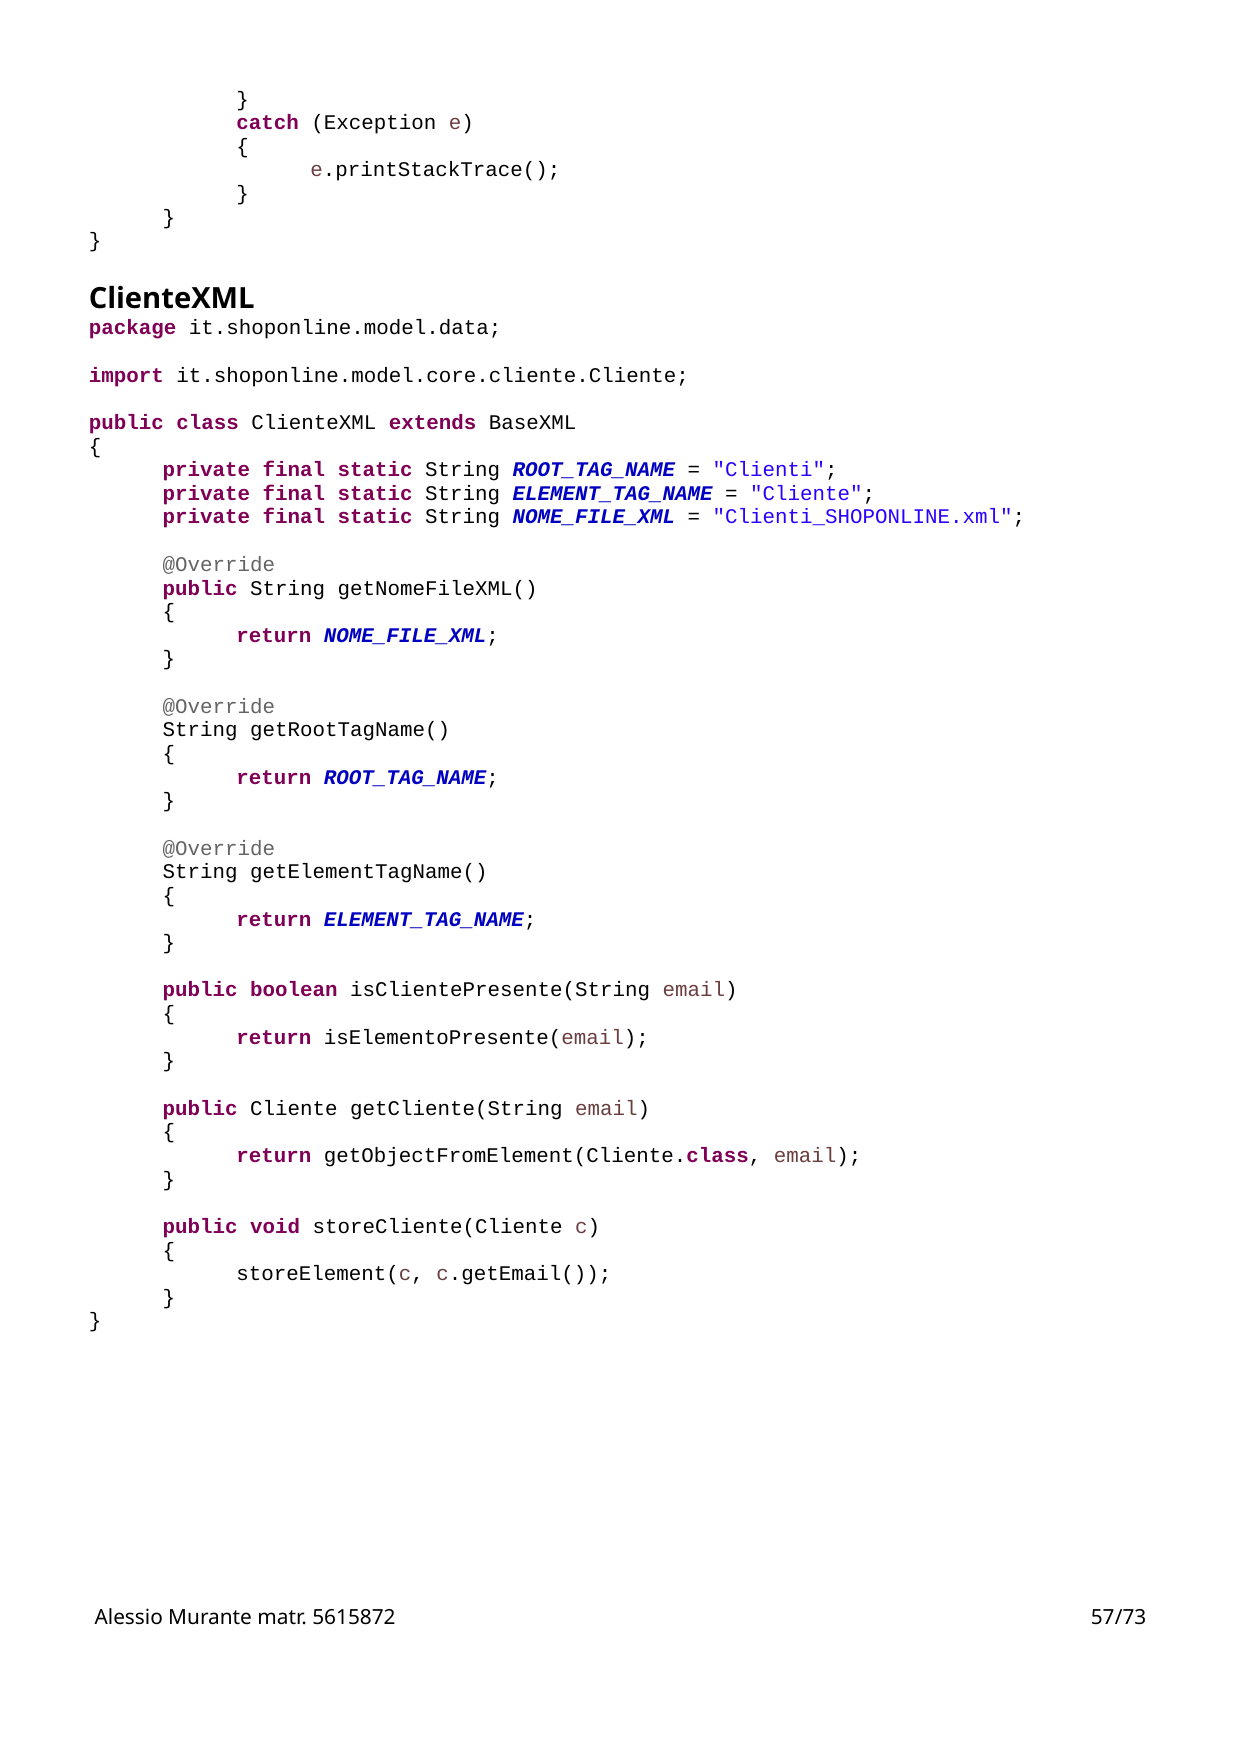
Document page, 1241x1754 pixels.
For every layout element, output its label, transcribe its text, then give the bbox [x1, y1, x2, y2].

text return ROOT_TAG_NAME; [88, 767, 1152, 790]
text @Override [88, 696, 1152, 719]
text import it.shoponline.model.core.cliente.Cliente; [88, 365, 1152, 388]
text public class ClienteXML extends BaseXML [88, 412, 1152, 436]
text } [88, 1311, 1152, 1334]
text public Cliente getCliente(String email) [88, 1098, 1152, 1121]
text { [88, 1003, 1152, 1027]
text public boolean isClientePresente(String email) [88, 979, 1152, 1003]
text { [88, 1239, 1152, 1263]
text return getObjectFromElement(Cliente.class, email); [88, 1145, 1152, 1169]
text { [88, 436, 1152, 459]
text private final static String ROOT_TAG_NAME = "Clienti"; [88, 459, 1152, 483]
text public String getNomeFileXML() [88, 577, 1152, 601]
text catch (Exception e) [88, 112, 1152, 136]
text ClienteXML [88, 278, 1152, 317]
text { [88, 1121, 1152, 1145]
text e.printStackTrace(); [88, 159, 1152, 183]
text } [88, 1050, 1152, 1074]
text String getRootTagName() [88, 719, 1152, 743]
text private final static String ELEMENT_TAG_NAME = "Cliente"; [88, 483, 1152, 507]
text { [88, 601, 1152, 625]
text @Override [88, 838, 1152, 861]
text return NOME_FILE_XML; [88, 625, 1152, 648]
text } [88, 1169, 1152, 1192]
text } [88, 648, 1152, 672]
text } [88, 230, 1152, 254]
text { [88, 136, 1152, 159]
text String getElementTagName() [88, 861, 1152, 885]
text @Override [88, 554, 1152, 577]
text private final static String NOME_FILE_XML = "Clienti_SHOPONLINE.xml"; [88, 507, 1152, 530]
text return isElementoPresente(email); [88, 1027, 1152, 1050]
text } [88, 207, 1152, 230]
text return ELEMENT_TAG_NAME; [88, 908, 1152, 932]
text } [88, 1287, 1152, 1311]
text } [88, 183, 1152, 207]
text public void storeCliente(Cliente c) [88, 1216, 1152, 1239]
text package it.shoponline.model.data; [88, 317, 1152, 341]
text } [88, 790, 1152, 814]
text storeElement(c, c.getEmail()); [88, 1263, 1152, 1287]
text } [88, 932, 1152, 956]
text { [88, 885, 1152, 908]
text } [88, 88, 1152, 112]
text { [88, 743, 1152, 767]
